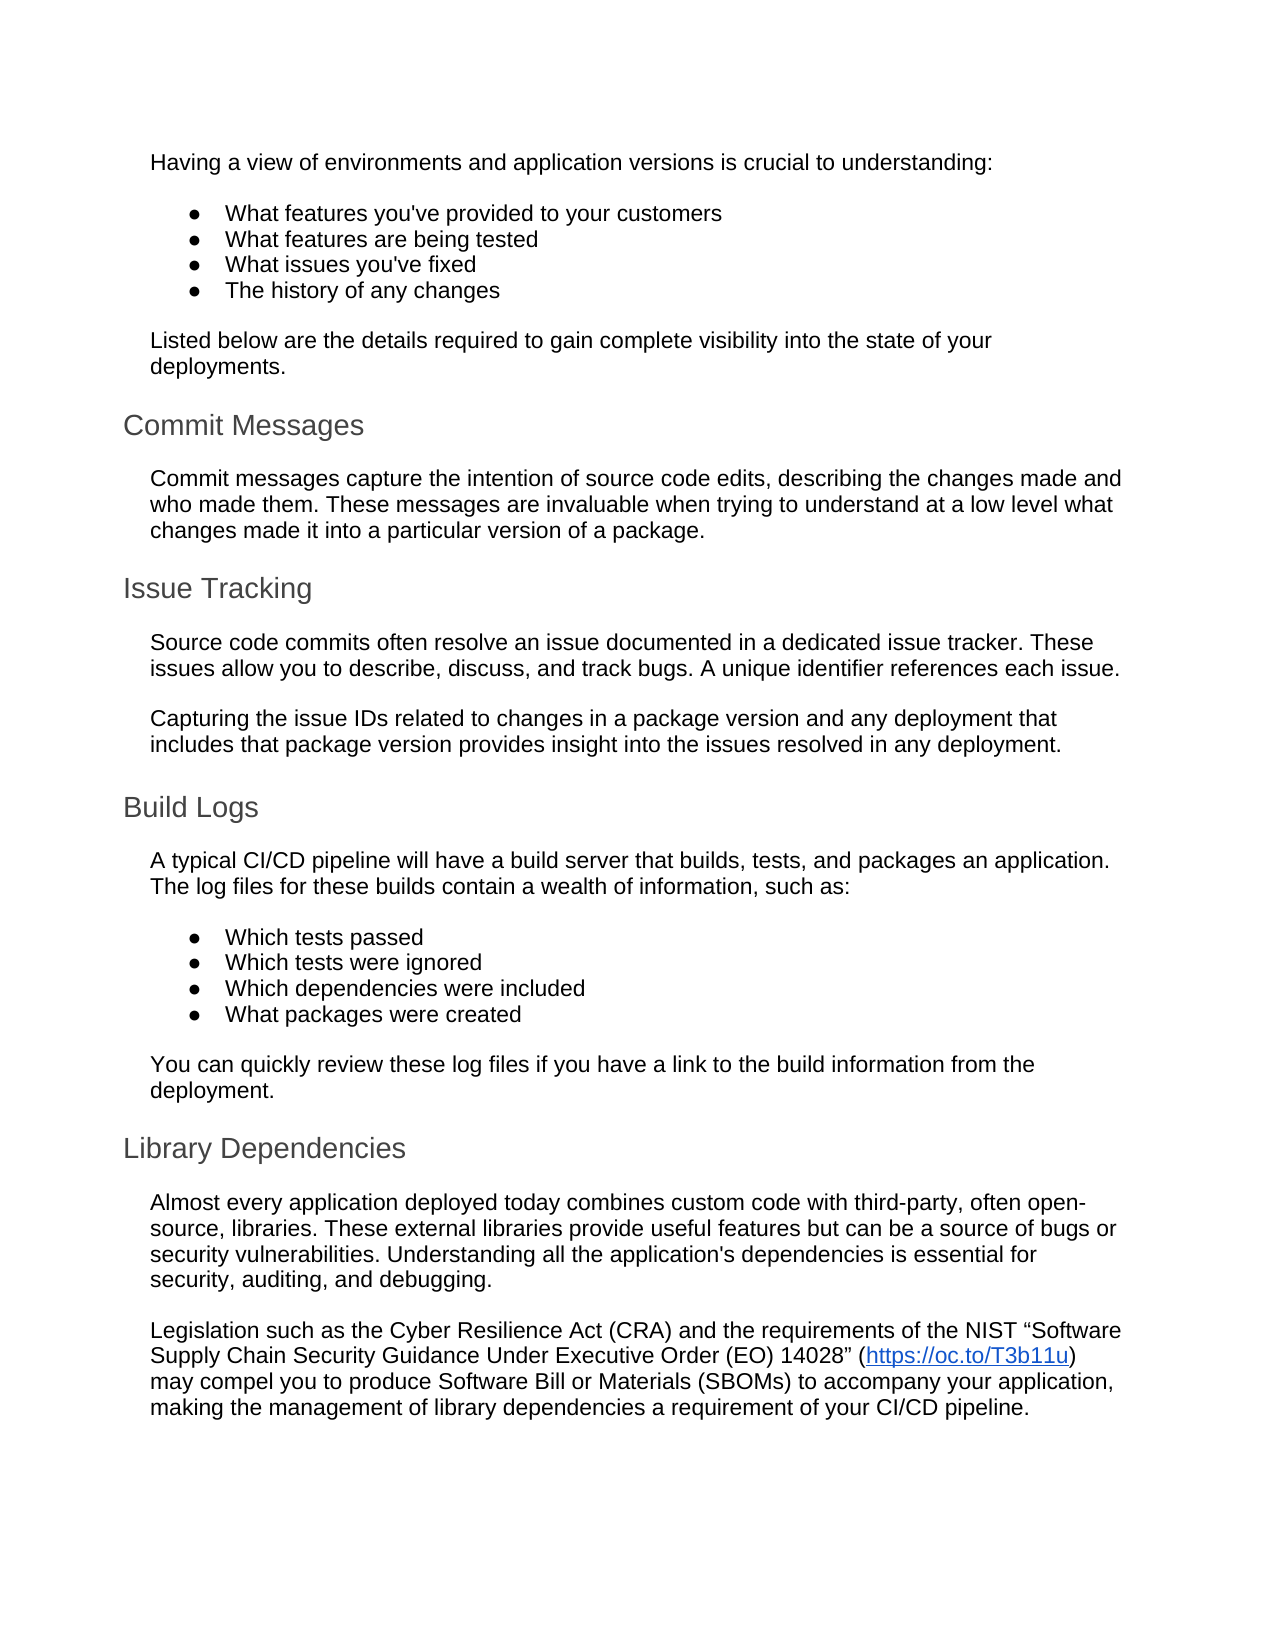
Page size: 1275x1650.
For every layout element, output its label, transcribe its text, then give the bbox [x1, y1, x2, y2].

subtitle Library Dependencies [123, 1132, 1125, 1165]
subtitle Build Logs [123, 791, 1125, 823]
text You can quickly review these log files if you have a link to the build information from the deployment. [150, 1052, 1125, 1103]
text Source code commits often resolve an issue documented in a dedicated issue tracker. These issues allow you to describe, discuss, and track bugs. A unique identifier references each issue. [150, 630, 1125, 681]
list What features you've provided to your customers [187, 201, 1125, 226]
list Which dependencies were included [187, 976, 1125, 1001]
list Which tests passed [187, 924, 1125, 950]
list What packages were created [187, 1001, 1125, 1027]
text Commit messages capture the intention of source code edits, describing the changes made and who made them. These messages are invaluable when trying to understand at a low level what changes made it into a particular version of a package. [150, 466, 1125, 543]
text A typical CI/CD pipeline will have a build server that builds, tests, and packages an application. The log files for these builds contain a wealth of information, such as: [150, 848, 1125, 899]
list What features are being tested [187, 226, 1125, 252]
text Having a view of environments and application versions is crucial to understanding: [150, 150, 1125, 176]
list Which tests were ignored [187, 950, 1125, 976]
text Capturing the issue IDs related to changes in a package version and any deployment that includes that package version provides insight into the issues resolved in any deployment. [150, 706, 1125, 757]
text Listed below are the details required to gain complete visibility into the state of your deployments. [150, 328, 1125, 379]
list What issues you've fixed [187, 252, 1125, 277]
text Almost every application deployed today combines custom code with third-party, often open-source, libraries. These external libraries provide useful features but can be a source of bugs or security vulnerabilities. Understanding all the application's dependencies is essential for security, auditing, and debugging. [150, 1190, 1125, 1292]
list The history of any changes [187, 277, 1125, 303]
subtitle Commit Messages [123, 408, 1125, 441]
subtitle Issue Tracking [123, 572, 1125, 605]
text Legislation such as the Cyber Resilience Act (CRA) and the requirements of the NIST “Software Supply Chain Security Guidance Under Executive Order (EO) 14028” (https://oc.to/T3b11u) may compel you to produce Software Bill or Materials (SBOMs) to accompany your application, making the management of library dependencies a requirement of your CI/CD pipeline. [150, 1317, 1125, 1420]
